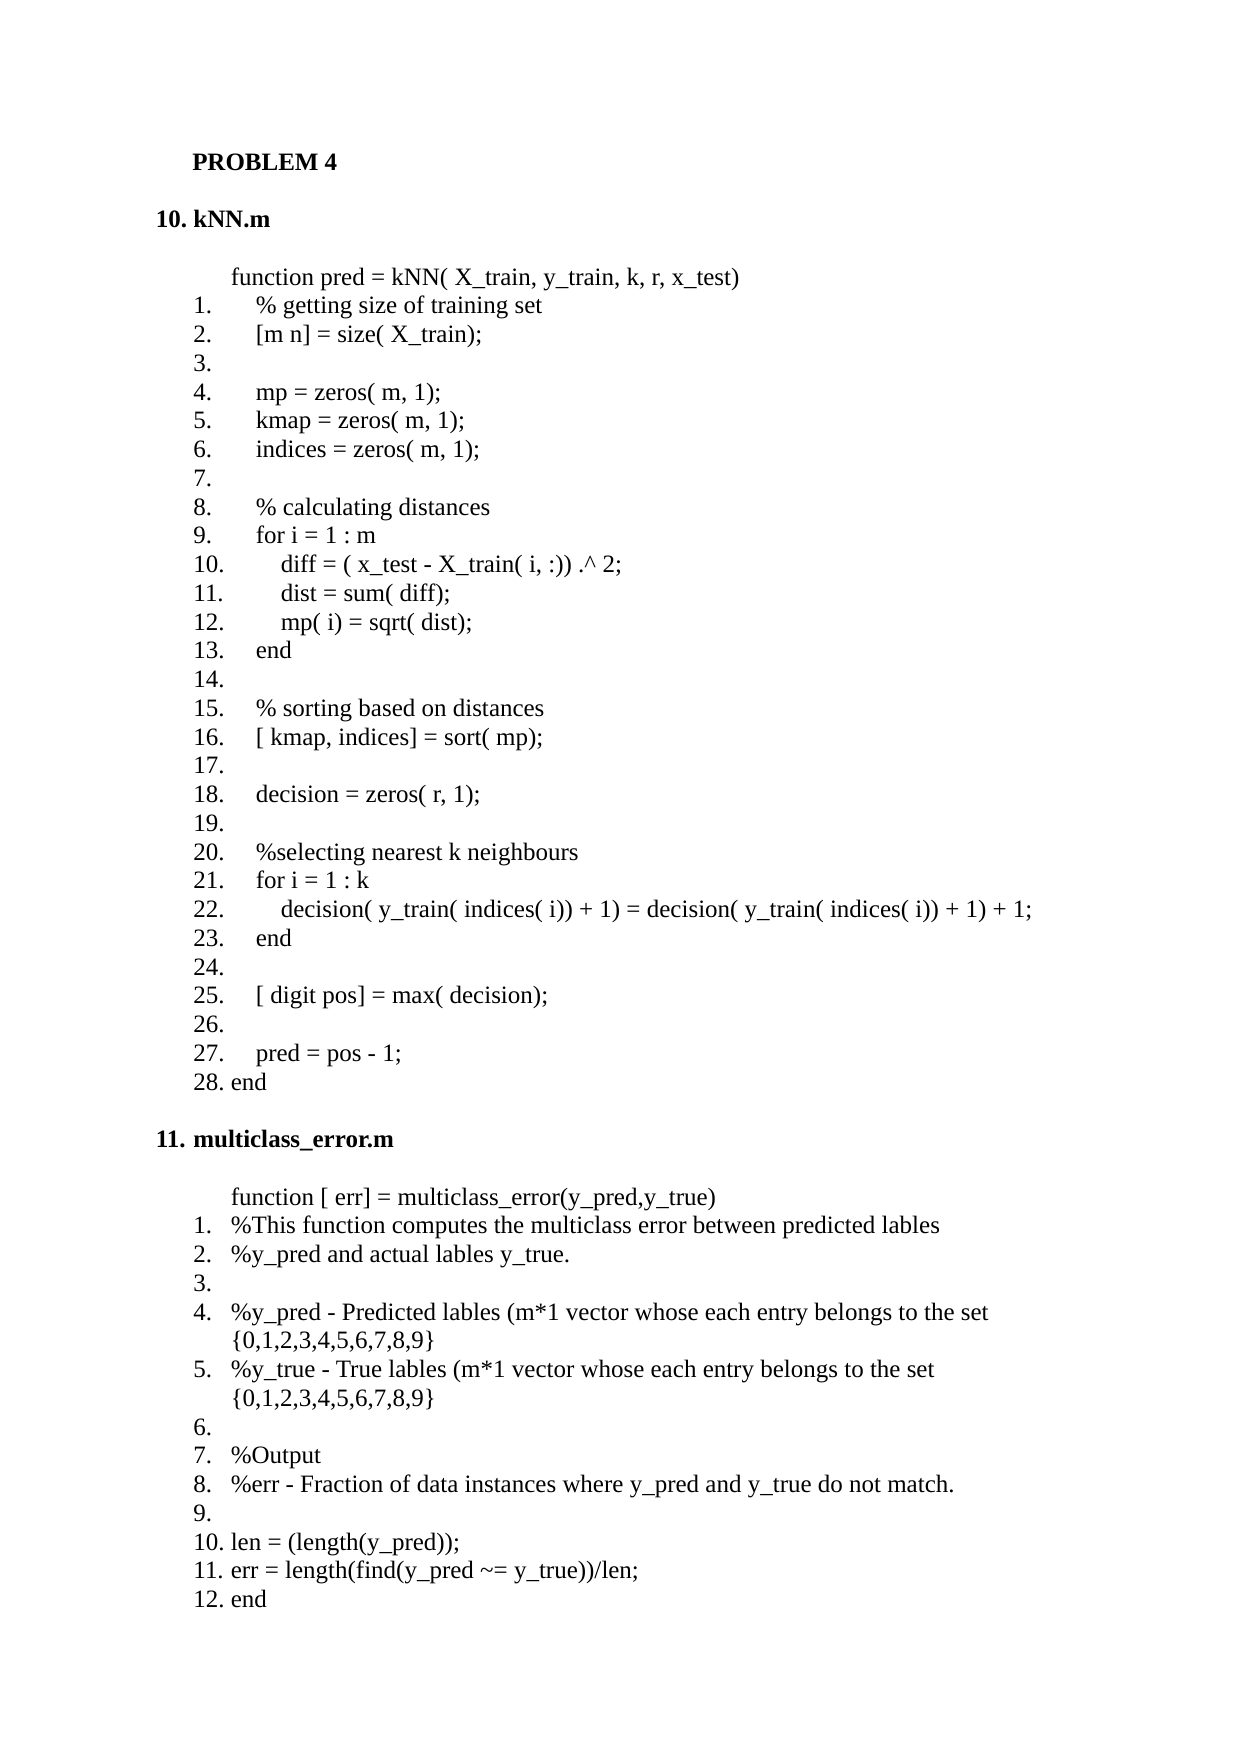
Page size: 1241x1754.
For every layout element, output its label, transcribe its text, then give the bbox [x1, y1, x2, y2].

list %selecting nearest k neighbours [193, 837, 1122, 866]
list function pred = kNN( X_train, y_train, k, r, x_test) [193, 262, 1122, 291]
list decision( y_train( indices( i)) + 1) = decision( y_train( indices( i)) + 1) + 1; [193, 894, 1122, 923]
list err = length(find(y_pred ~= y_true))/len; [193, 1556, 1122, 1584]
list for i = 1 : k [193, 866, 1122, 894]
list decision = zeros( r, 1); [193, 779, 1122, 808]
list multiclass_error.m [156, 1124, 1122, 1153]
list % getting size of training set [193, 291, 1122, 319]
list % sorting based on distances [193, 693, 1122, 722]
list mp( i) = sqrt( dist); [193, 607, 1122, 636]
list dist = sum( diff); [193, 578, 1122, 607]
list end [193, 1067, 1122, 1096]
list pred = pos - 1; [193, 1038, 1122, 1067]
list indices = zeros( m, 1); [193, 434, 1122, 463]
list [ kmap, indices] = sort( mp); [193, 722, 1122, 751]
list %This function computes the multiclass error between predicted lables [193, 1211, 1122, 1239]
list kNN.m [156, 204, 1122, 233]
list %Output [193, 1441, 1122, 1469]
list diff = ( x_test - X_train( i, :)) .^ 2; [193, 549, 1122, 578]
list [ digit pos] = max( decision); [193, 981, 1122, 1009]
list [m n] = size( X_train); [193, 319, 1122, 348]
list %y_pred - Predicted lables (m*1 vector whose each entry belongs to the set {0,1,2,3,4,5,6,7,8,9} [193, 1297, 1122, 1354]
list kmap = zeros( m, 1); [193, 406, 1122, 434]
list %y_pred and actual lables y_true. [193, 1239, 1122, 1268]
list end [193, 636, 1122, 664]
list end [193, 923, 1122, 952]
list %y_true - True lables (m*1 vector whose each entry belongs to the set {0,1,2,3,4,5,6,7,8,9} [193, 1354, 1122, 1412]
list function [ err] = multiclass_error(y_pred,y_true) [193, 1182, 1122, 1211]
list mp = zeros( m, 1); [193, 377, 1122, 406]
list end [193, 1584, 1122, 1613]
list for i = 1 : m [193, 521, 1122, 549]
list %err - Fraction of data instances where y_pred and y_true do not match. [193, 1469, 1122, 1498]
list % calculating distances [193, 492, 1122, 521]
text PROBLEM 4 [118, 147, 1122, 176]
list len = (length(y_pred)); [193, 1527, 1122, 1556]
